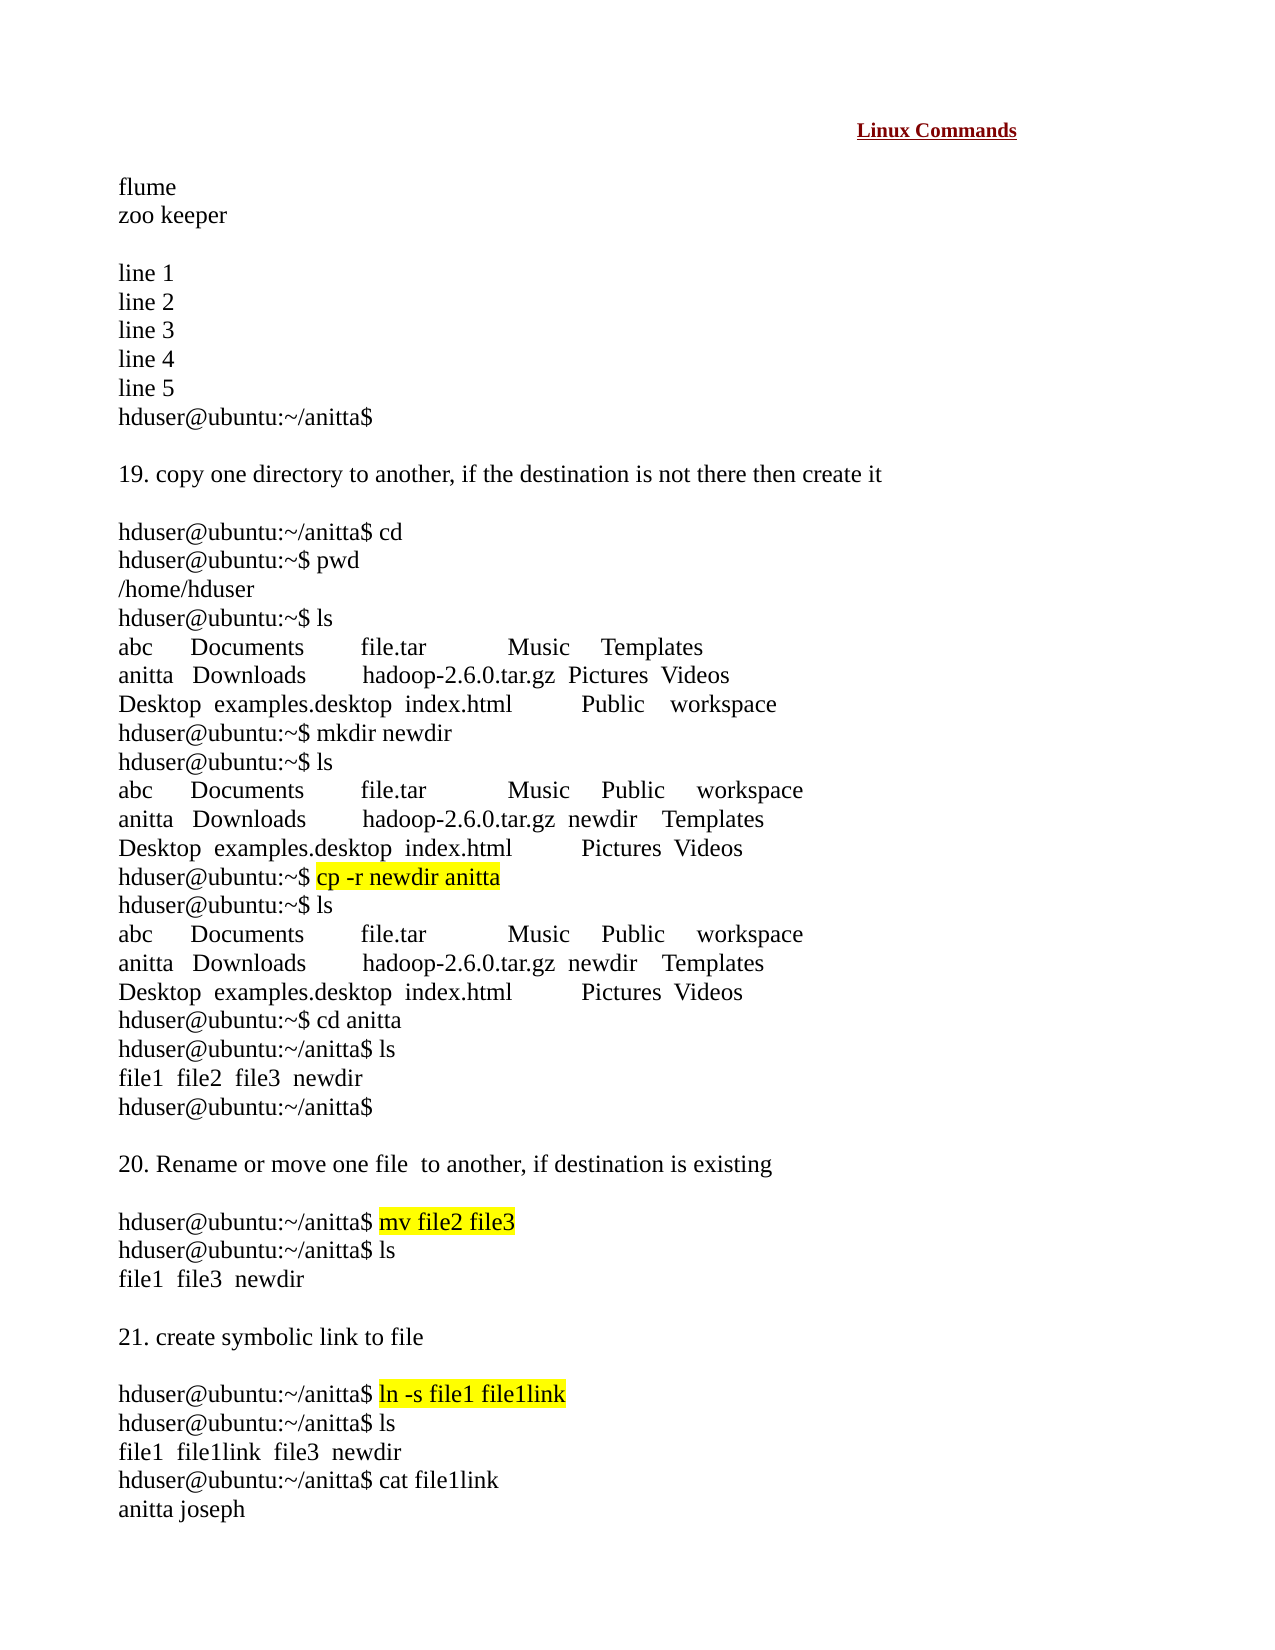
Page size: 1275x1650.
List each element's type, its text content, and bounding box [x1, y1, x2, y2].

text line 2 [118, 287, 1157, 315]
text hduser@ubuntu:~$ ls [118, 603, 1157, 632]
text 21. create symbolic link to file [118, 1322, 1157, 1350]
text zoo keeper [118, 200, 1157, 229]
text Desktop examples.desktop index.html Pictures Videos [118, 833, 1157, 862]
text 19. copy one directory to another, if the destination is not there then create it [118, 459, 1157, 488]
text abc Documents file.tar Music Public workspace [118, 775, 1157, 804]
text 20. Rename or move one file to another, if destination is existing [118, 1149, 1157, 1178]
text hduser@ubuntu:~/anitta$ ls [118, 1034, 1157, 1063]
text anitta Downloads hadoop-2.6.0.tar.gz newdir Templates [118, 948, 1157, 977]
text line 5 [118, 373, 1157, 402]
text anitta Downloads hadoop-2.6.0.tar.gz Pictures Videos [118, 660, 1157, 689]
text hduser@ubuntu:~/anitta$ [118, 1092, 1157, 1120]
text hduser@ubuntu:~$ mkdir newdir [118, 718, 1157, 747]
text hduser@ubuntu:~$ ls [118, 890, 1157, 919]
text Desktop examples.desktop index.html Pictures Videos [118, 977, 1157, 1005]
text anitta joseph [118, 1494, 1157, 1523]
text hduser@ubuntu:~/anitta$ cat file1link [118, 1465, 1157, 1494]
text /home/hduser [118, 574, 1157, 603]
text Desktop examples.desktop index.html Public workspace [118, 689, 1157, 718]
text hduser@ubuntu:~$ cd anitta [118, 1005, 1157, 1034]
text hduser@ubuntu:~/anitta$ [118, 402, 1157, 430]
text line 4 [118, 344, 1157, 373]
text hduser@ubuntu:~$ cp -r newdir anitta [118, 862, 1157, 890]
text hduser@ubuntu:~/anitta$ ls [118, 1235, 1157, 1264]
text abc Documents file.tar Music Public workspace [118, 919, 1157, 948]
text hduser@ubuntu:~/anitta$ mv file2 file3 [118, 1207, 1157, 1235]
text file1 file3 newdir [118, 1264, 1157, 1293]
text hduser@ubuntu:~$ pwd [118, 545, 1157, 574]
text file1 file2 file3 newdir [118, 1063, 1157, 1092]
text hduser@ubuntu:~/anitta$ ls [118, 1408, 1157, 1437]
text anitta Downloads hadoop-2.6.0.tar.gz newdir Templates [118, 804, 1157, 833]
text abc Documents file.tar Music Templates [118, 632, 1157, 660]
text hduser@ubuntu:~$ ls [118, 747, 1157, 775]
text line 3 [118, 315, 1157, 344]
text line 1 [118, 258, 1157, 287]
text hduser@ubuntu:~/anitta$ cd [118, 517, 1157, 545]
text flume [118, 172, 1157, 200]
text hduser@ubuntu:~/anitta$ ln -s file1 file1link [118, 1379, 1157, 1408]
text file1 file1link file3 newdir [118, 1437, 1157, 1465]
